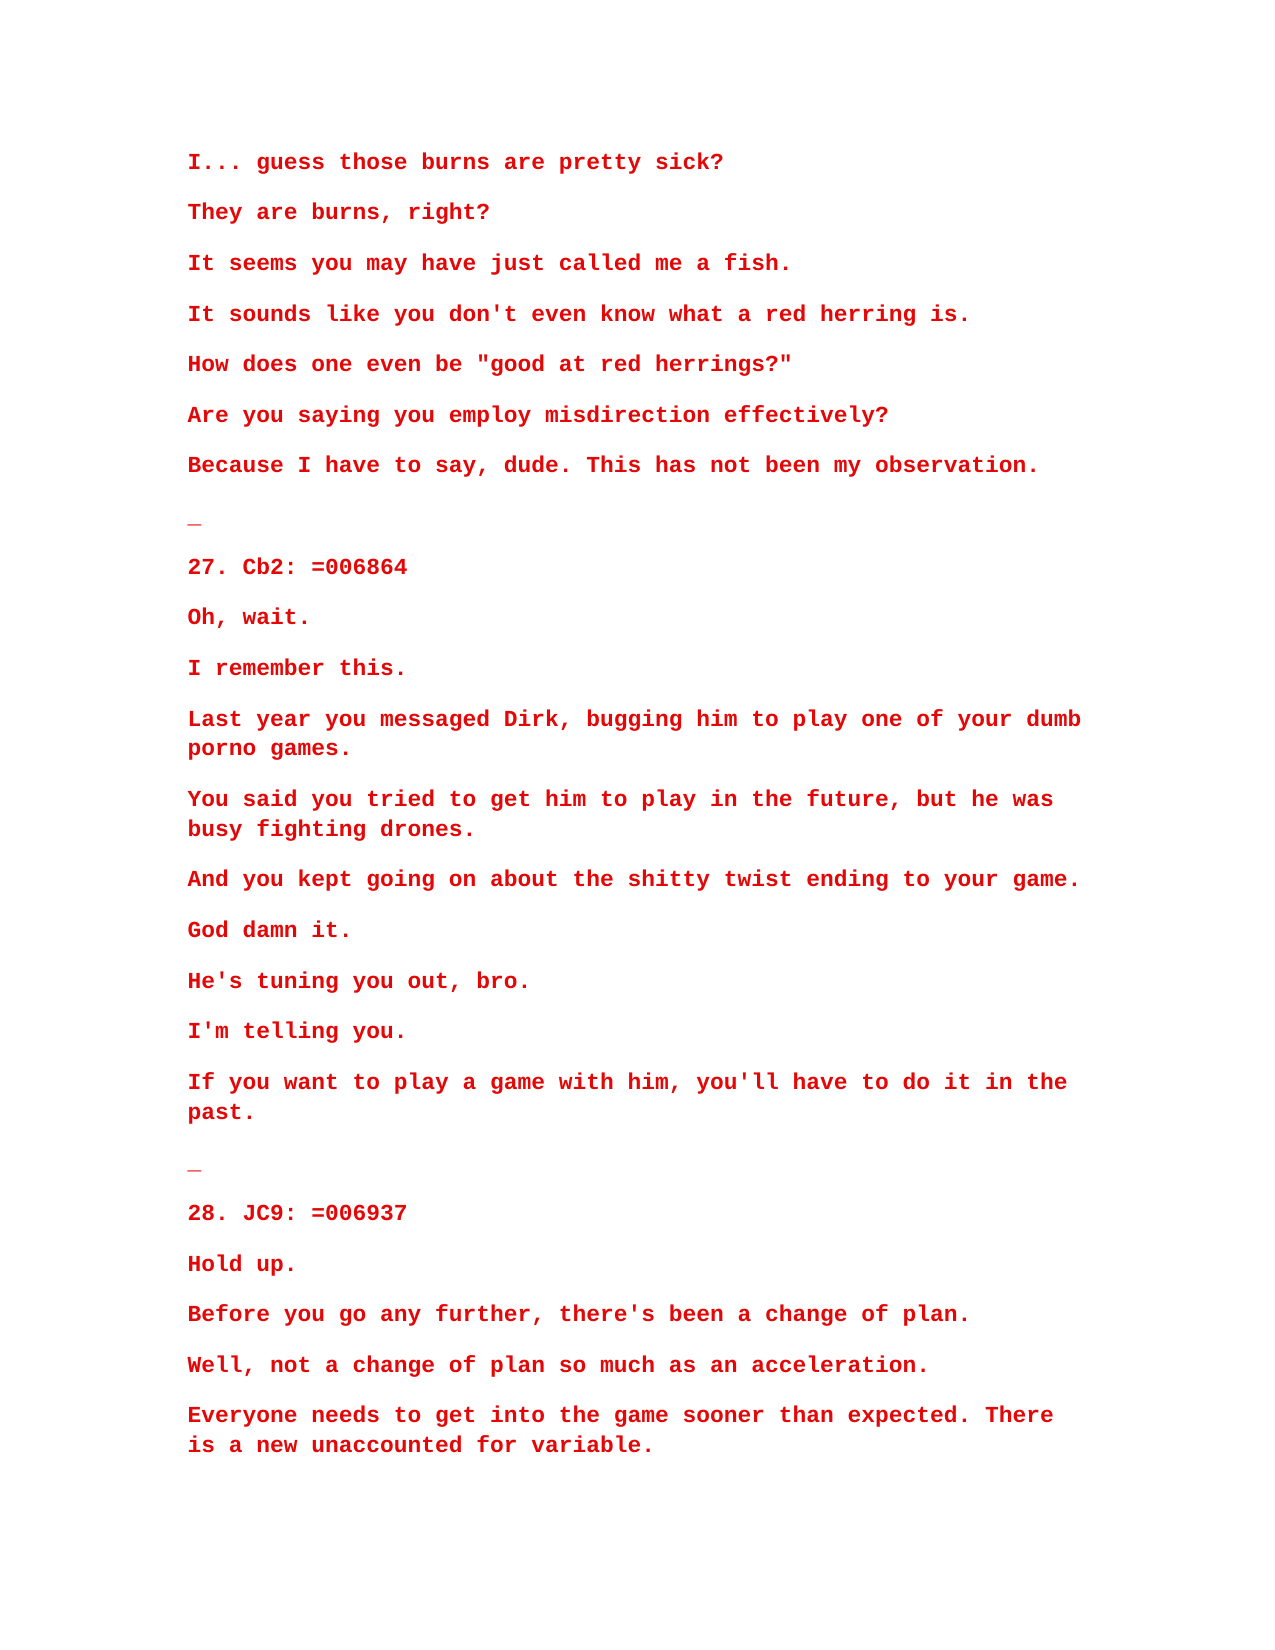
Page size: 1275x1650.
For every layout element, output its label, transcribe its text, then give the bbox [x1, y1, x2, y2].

text It seems you may have just called me a fish. [187, 251, 1087, 277]
text Hold up. [187, 1252, 1087, 1278]
text And you kept going on about the shitty twist ending to your game. [187, 868, 1087, 894]
text Oh, wait. [187, 606, 1087, 632]
text _ [187, 1151, 1087, 1177]
text I... guess those burns are pretty sick? [187, 150, 1087, 176]
text God damn it. [187, 918, 1087, 944]
text Are you saying you employ misdirection effectively? [187, 403, 1087, 429]
text He's tuning you out, bro. [187, 969, 1087, 995]
text Everyone needs to get into the game sooner than expected. There is a new unaccounted for variable. [187, 1404, 1087, 1459]
text 28. JC9: =006937 [187, 1201, 1087, 1227]
text Last year you messaged Dirk, bugging him to play one of your dumb porno games. [187, 707, 1087, 763]
text I'm telling you. [187, 1019, 1087, 1046]
text How does one even be "good at red herrings?" [187, 352, 1087, 378]
text Well, not a change of plan so much as an acceleration. [187, 1353, 1087, 1379]
text I remember this. [187, 656, 1087, 682]
text You said you tried to get him to play in the future, but he was busy fighting drones. [187, 787, 1087, 843]
text Before you go any further, there's been a change of plan. [187, 1302, 1087, 1328]
text If you want to play a game with him, you'll have to do it in the past. [187, 1070, 1087, 1126]
text They are burns, right? [187, 201, 1087, 227]
text It sounds like you don't even know what a red herring is. [187, 302, 1087, 328]
text Because I have to say, dude. This has not been my observation. [187, 454, 1087, 480]
text 27. Cb2: =006864 [187, 555, 1087, 581]
text _ [187, 504, 1087, 530]
